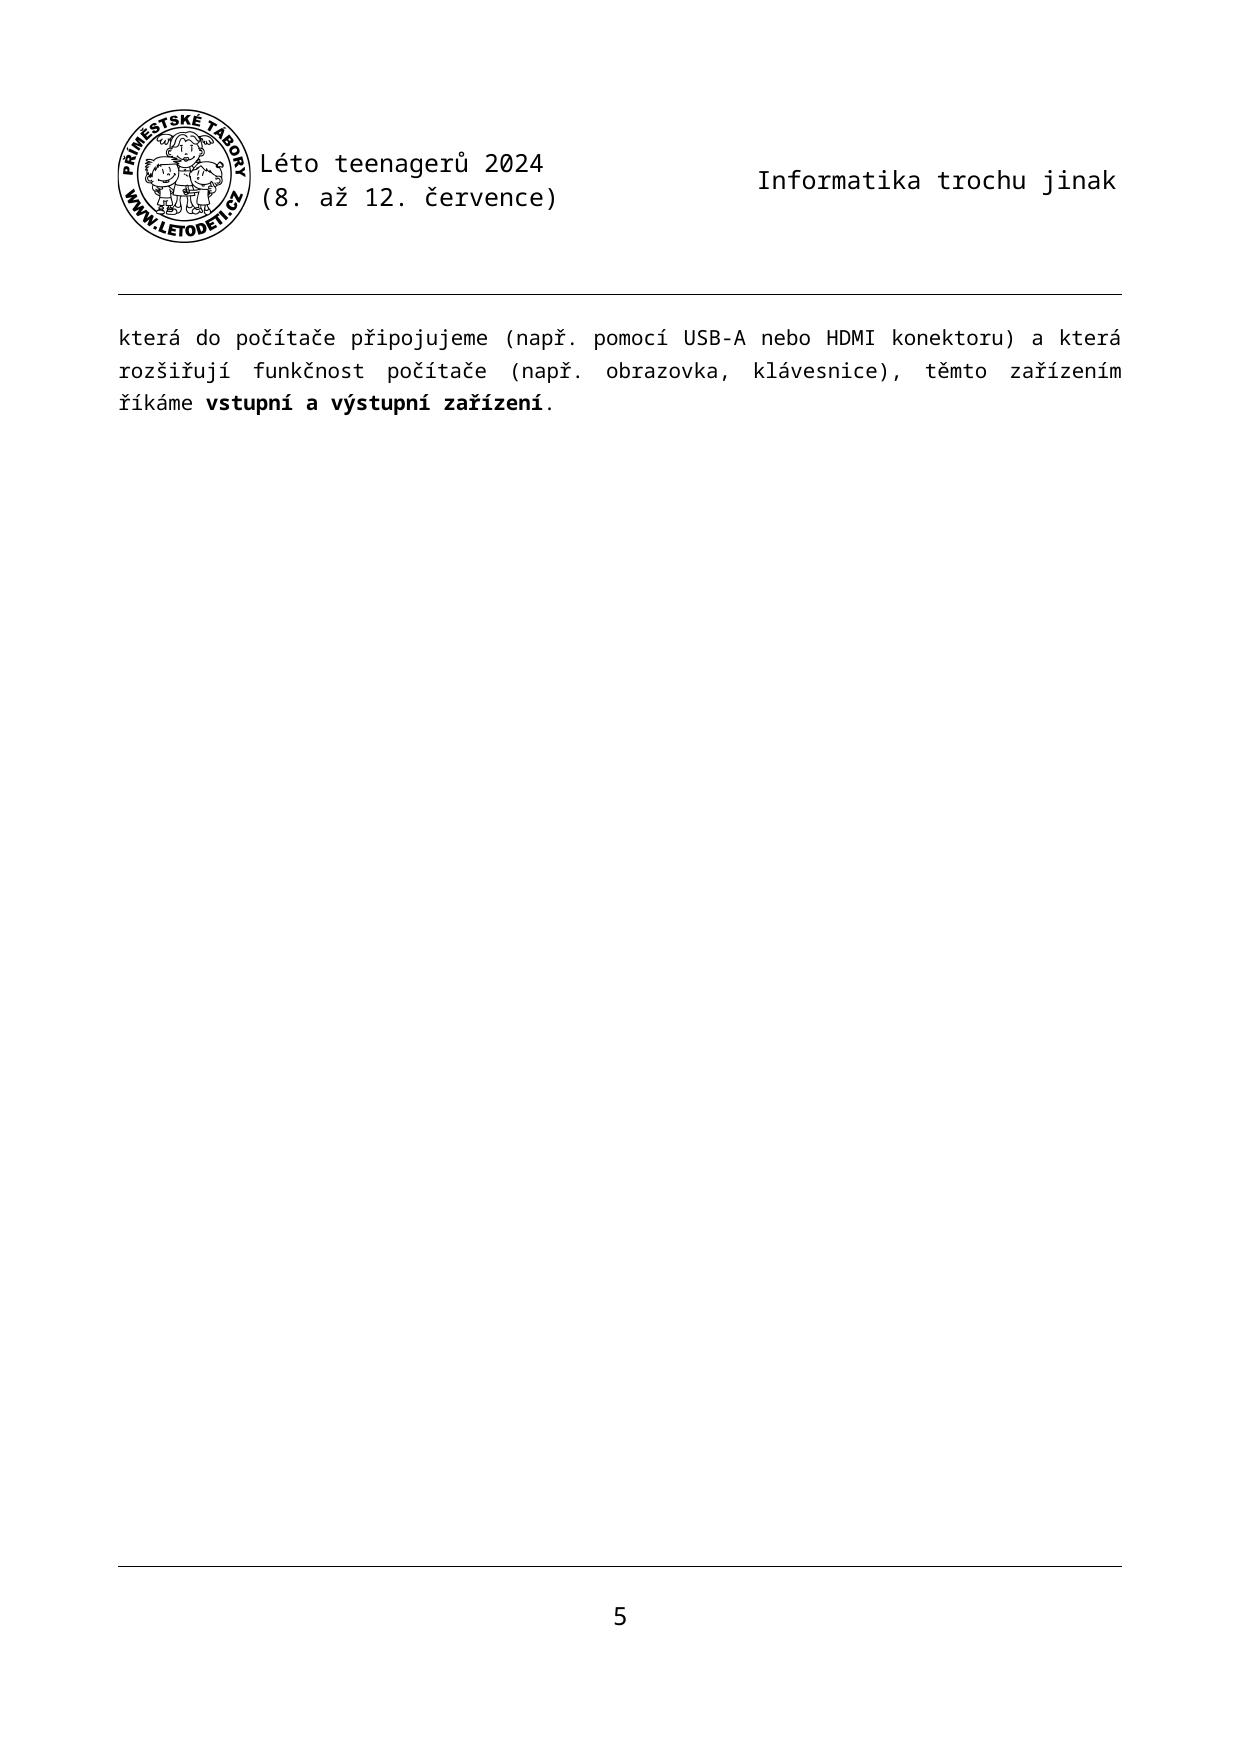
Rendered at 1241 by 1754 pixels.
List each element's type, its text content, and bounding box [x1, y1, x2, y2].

picture [117, 107, 251, 243]
text která do počítače připojujeme (např. pomocí USB-A nebo HDMI konektoru) a která rozšiřují funkčnost počítače (např. obrazovka, klávesnice), těmto zařízením říkáme vstupní a výstupní zařízení. [118, 323, 1122, 417]
